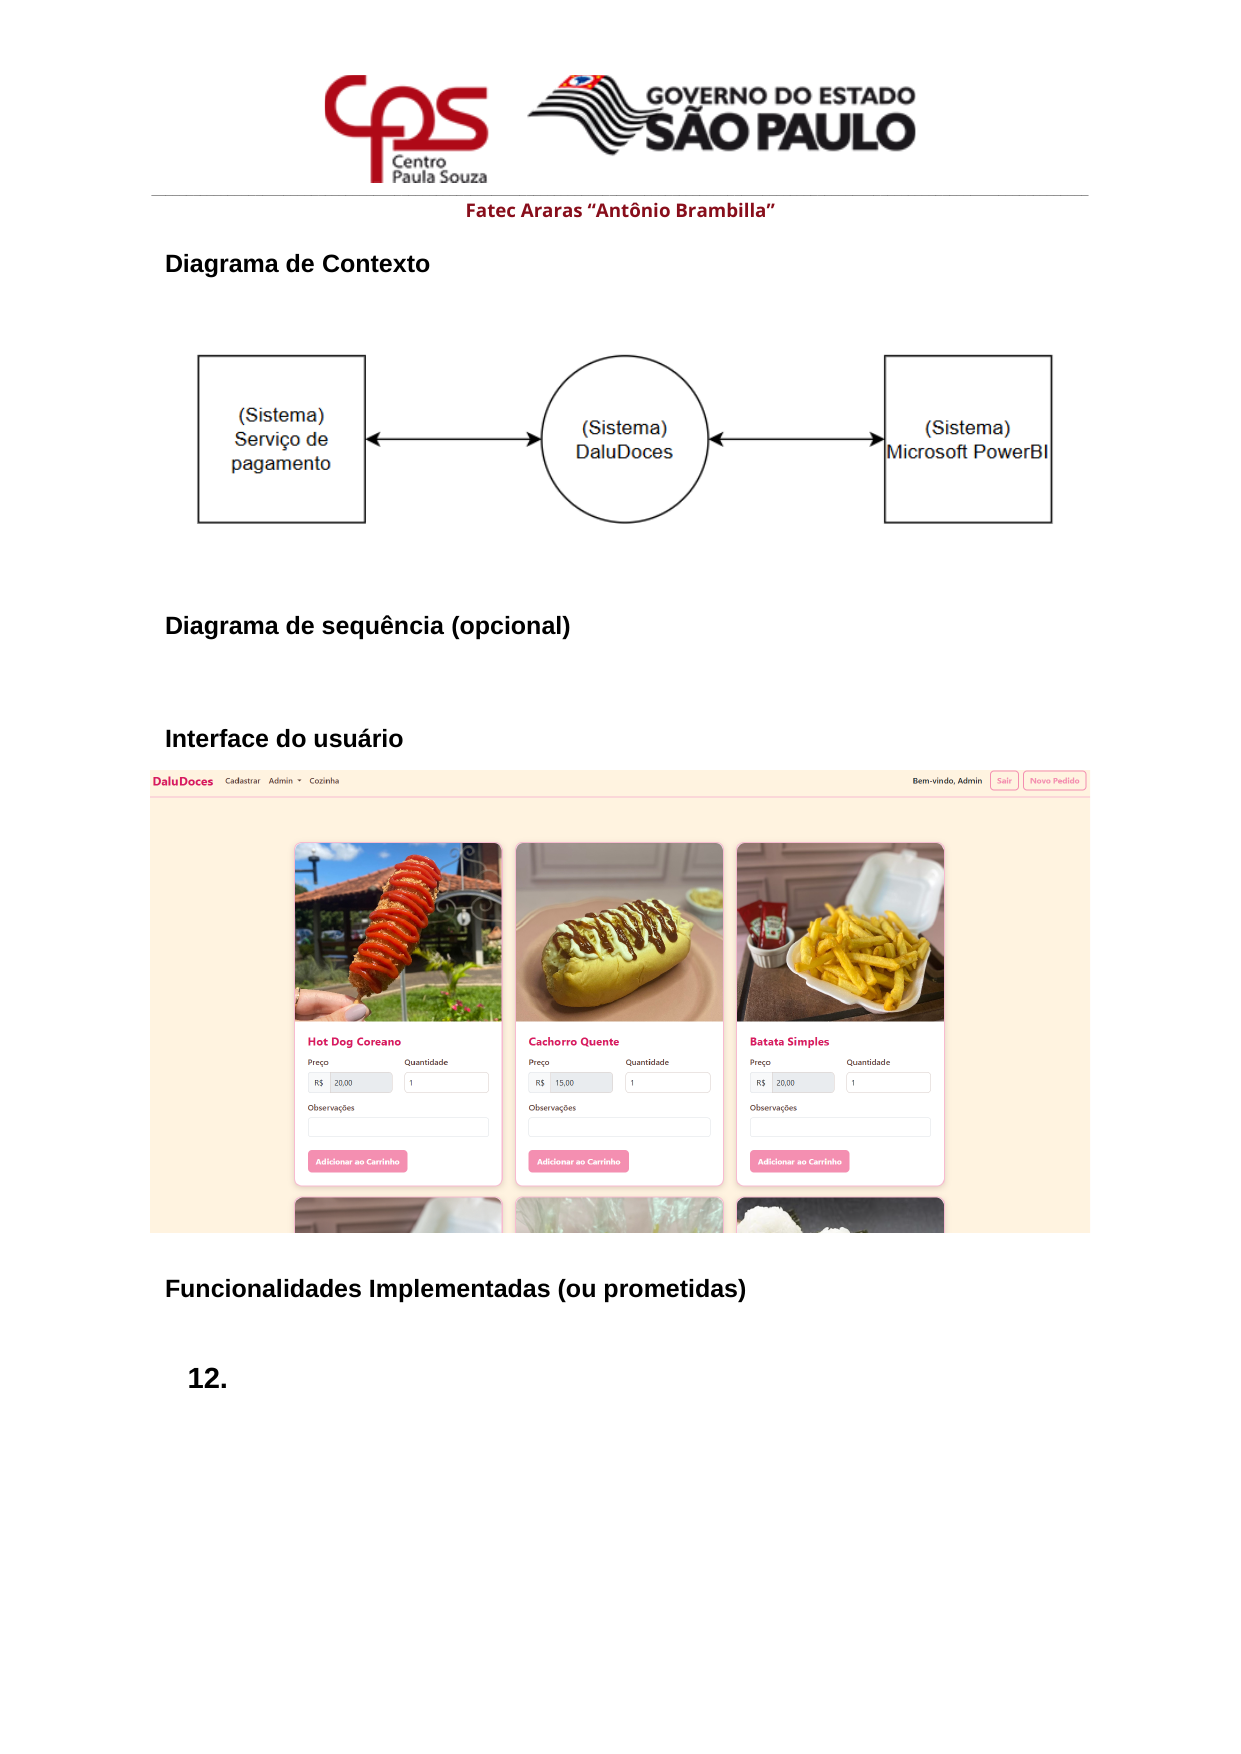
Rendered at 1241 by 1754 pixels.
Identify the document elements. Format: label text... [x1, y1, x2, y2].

subtitle Funcionalidades Implementadas (ou prometidas) [165, 1274, 1090, 1302]
subtitle Interface do usuário [165, 724, 1090, 753]
subtitle Diagrama de sequência (opcional) [165, 611, 1090, 640]
subtitle Diagrama de Contexto [165, 249, 1090, 278]
